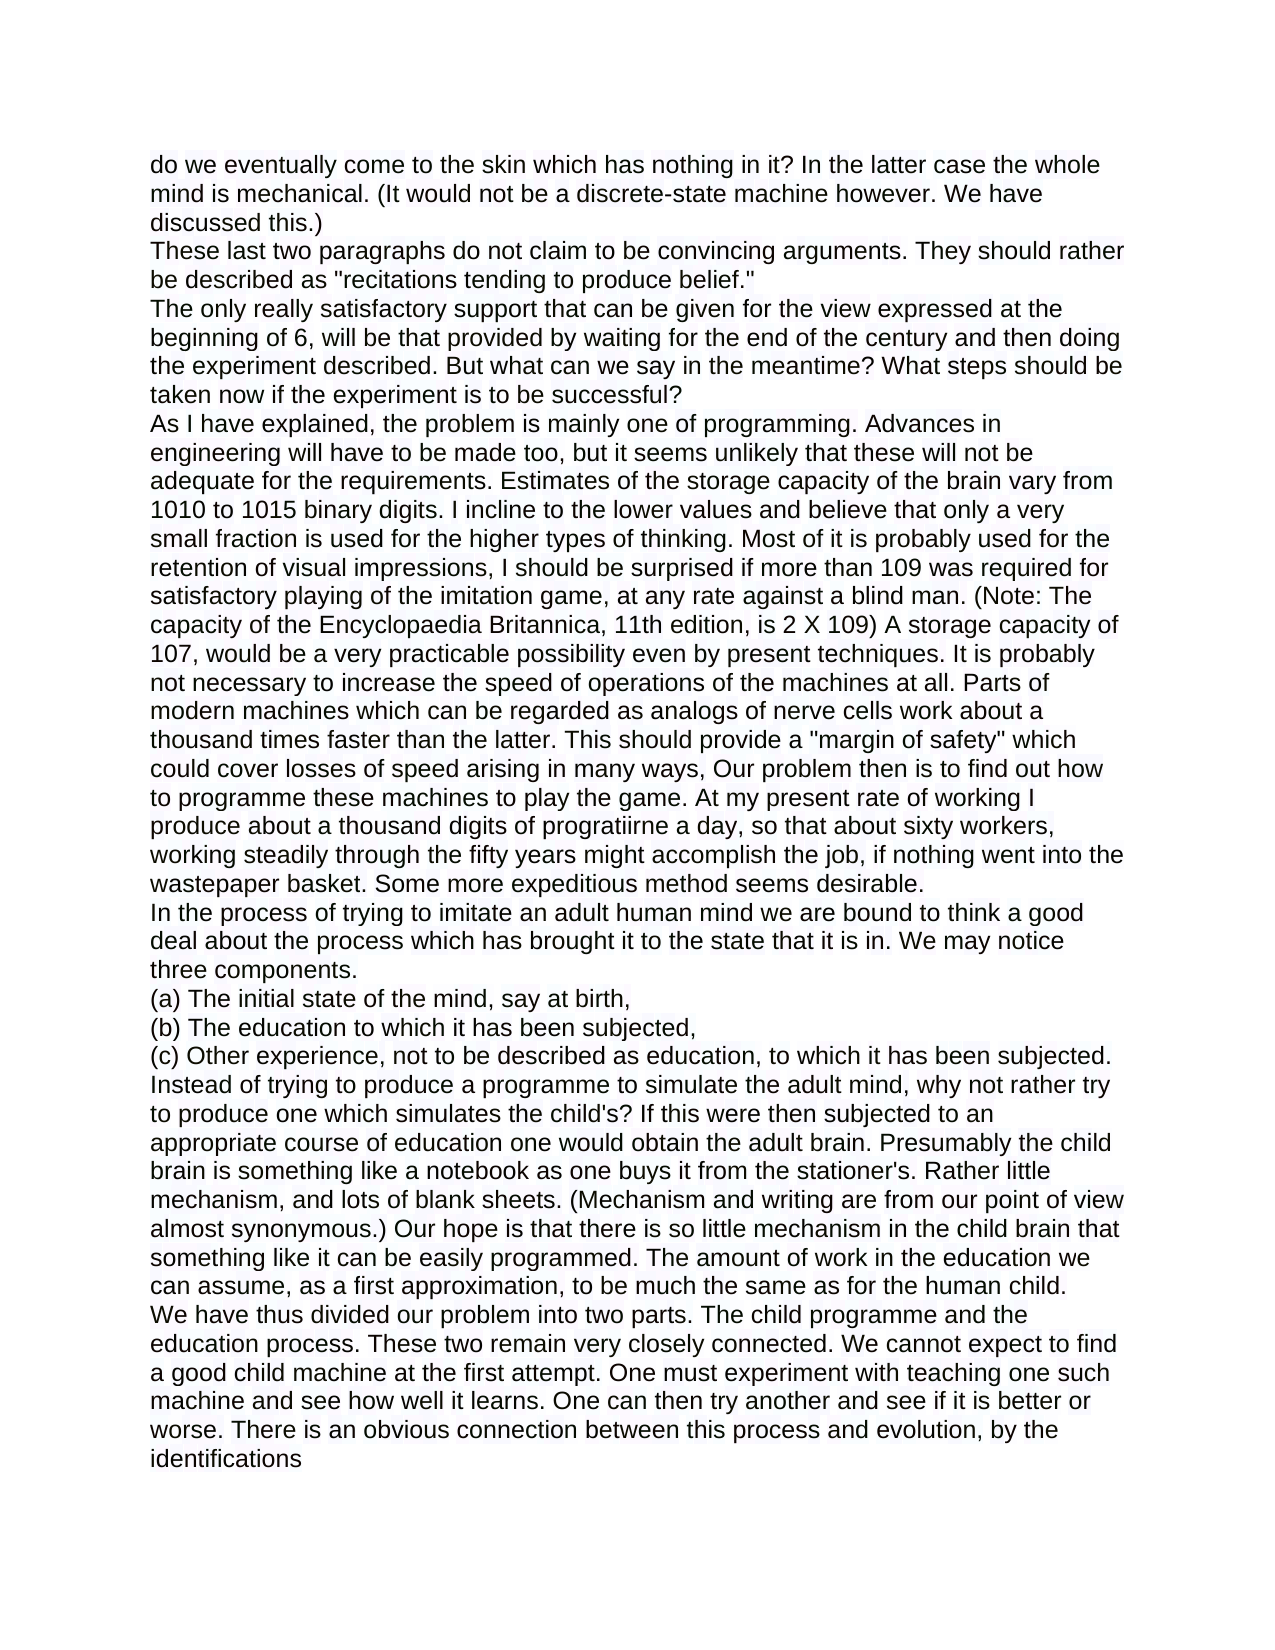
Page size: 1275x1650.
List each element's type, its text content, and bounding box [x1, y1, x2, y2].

text Instead of trying to produce a programme to simulate the adult mind, why not rather try to produce one which simulates the child's? If this were then subjected to an appropriate course of education one would obtain the adult brain. Presumably the child brain is something like a notebook as one buys it from the stationer's. Rather little mechanism, and lots of blank sheets. (Mechanism and writing are from our point of view almost synonymous.) Our hope is that there is so little mechanism in the child brain that something like it can be easily programmed. The amount of work in the education we can assume, as a first approximation, to be much the same as for the human child. [150, 1070, 1125, 1300]
text do we eventually come to the skin which has nothing in it? In the latter case the whole mind is mechanical. (It would not be a discrete-state machine however. We have discussed this.) [150, 150, 1125, 236]
text As I have explained, the problem is mainly one of programming. Advances in engineering will have to be made too, but it seems unlikely that these will not be adequate for the requirements. Estimates of the storage capacity of the brain vary from 1010 to 1015 binary digits. I incline to the lower values and believe that only a very small fraction is used for the higher types of thinking. Most of it is probably used for the retention of visual impressions, I should be surprised if more than 109 was required for satisfactory playing of the imitation game, at any rate against a blind man. (Note: The capacity of the Encyclopaedia Britannica, 11th edition, is 2 X 109) A storage capacity of 107, would be a very practicable possibility even by present techniques. It is probably not necessary to increase the speed of operations of the machines at all. Parts of modern machines which can be regarded as analogs of nerve cells work about a thousand times faster than the latter. This should provide a "margin of safety" which could cover losses of speed arising in many ways, Our problem then is to find out how to programme these machines to play the game. At my present rate of working I produce about a thousand digits of progratiirne a day, so that about sixty workers, working steadily through the fifty years might accomplish the job, if nothing went into the wastepaper basket. Some more expeditious method seems desirable. [150, 409, 1125, 897]
text (a) The initial state of the mind, say at birth, [631, 984, 1125, 1012]
text In the process of trying to imitate an adult human mind we are bound to think a good deal about the process which has brought it to the state that it is in. We may notice three components. [150, 897, 1125, 984]
text (b) The education to which it has been subjected, [150, 1012, 1125, 1041]
text We have thus divided our problem into two parts. The child programme and the education process. These two remain very closely connected. We cannot expect to find a good child machine at the first attempt. One must experiment with teaching one such machine and see how well it learns. One can then try another and see if it is better or worse. There is an obvious connection between this process and evolution, by the identifications [150, 1300, 1125, 1472]
text The only really satisfactory support that can be given for the view expressed at the beginning of 6, will be that provided by waiting for the end of the century and then doing the experiment described. But what can we say in the meantime? What steps should be taken now if the experiment is to be successful? [150, 294, 1125, 409]
text These last two paragraphs do not claim to be convincing arguments. They should rather be described as "recitations tending to produce belief." [754, 236, 1125, 294]
